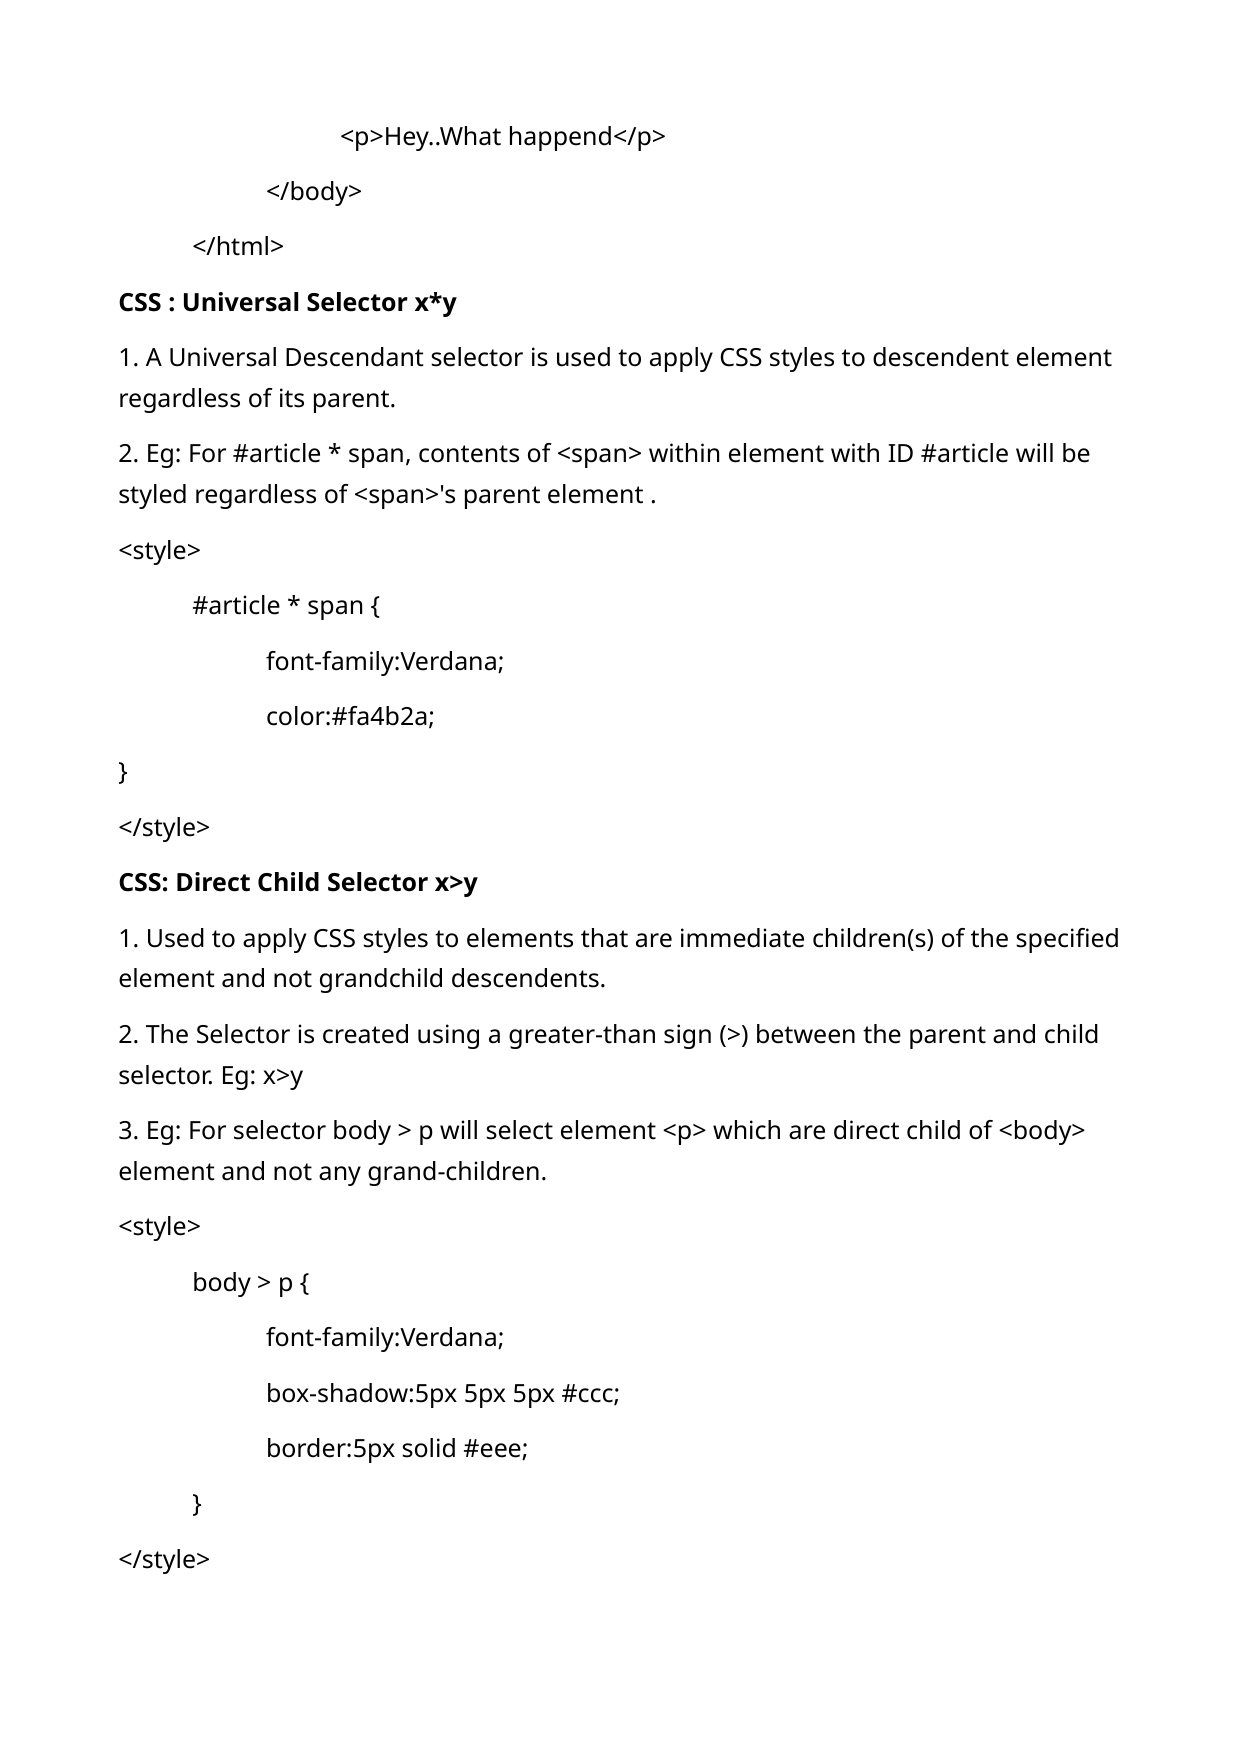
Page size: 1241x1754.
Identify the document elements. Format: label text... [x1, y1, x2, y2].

text border:5px solid #eee; [118, 1431, 1122, 1465]
text <style> [118, 1209, 1122, 1243]
text 3. Eg: For selector body > p will select element <p> which are direct child of <body> element and not any grand-children. [118, 1113, 1122, 1188]
text CSS : Universal Selector x*y [118, 284, 1122, 318]
text 1. A Universal Descendant selector is used to apply CSS styles to descendent element regardless of its parent. [118, 340, 1122, 415]
text CSS: Direct Child Selector x>y [118, 865, 1122, 899]
text } [118, 754, 1122, 788]
text <style> [118, 532, 1122, 566]
text } [118, 1486, 1122, 1520]
text <p>Hey..What happend</p> [118, 118, 1122, 152]
text font-family:Verdana; [118, 643, 1122, 677]
text 2. Eg: For #article * span, contents of <span> within element with ID #article will be styled regardless of <span>'s parent element . [118, 436, 1122, 511]
text 2. The Selector is created using a greater-than sign (>) between the parent and child selector. Eg: x>y [118, 1016, 1122, 1091]
text </style> [118, 809, 1122, 843]
text body > p { [118, 1264, 1122, 1298]
text #article * span { [118, 588, 1122, 622]
text 1. Used to apply CSS styles to elements that are immediate children(s) of the specified element and not grandchild descendents. [118, 920, 1122, 995]
text box-shadow:5px 5px 5px #ccc; [118, 1375, 1122, 1409]
text font-family:Verdana; [118, 1320, 1122, 1354]
text color:#fa4b2a; [118, 698, 1122, 733]
text </html> [118, 229, 1122, 263]
text </style> [118, 1541, 1122, 1576]
text </body> [118, 173, 1122, 208]
